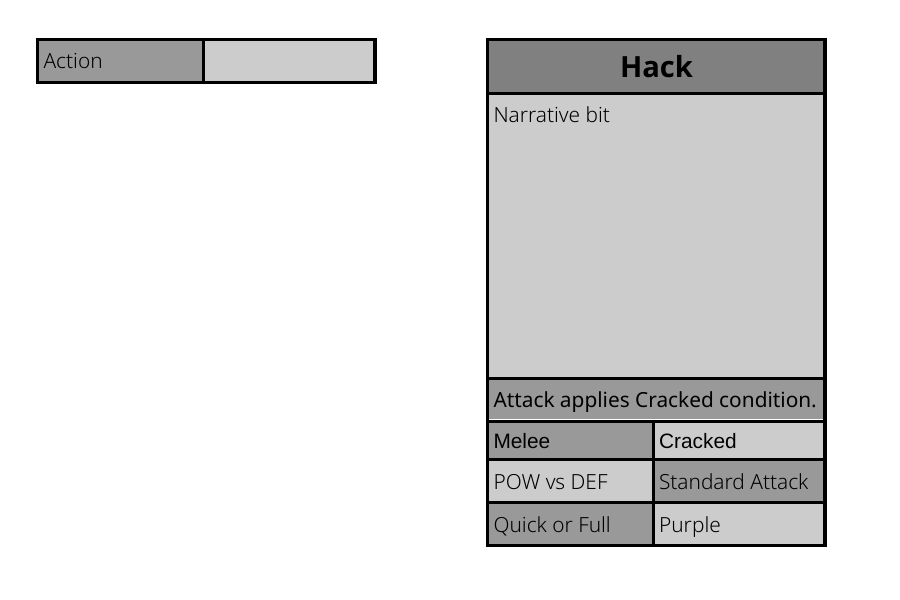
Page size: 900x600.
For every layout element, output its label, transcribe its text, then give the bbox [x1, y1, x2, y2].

table_header Hack [489, 41, 823, 92]
table_cell Cracked [655, 423, 823, 458]
table_cell [205, 41, 373, 81]
table_cell Purple [655, 504, 823, 544]
table_cell Attack applies Cracked condition. [489, 380, 823, 419]
table_cell POW vs DEF [489, 461, 652, 501]
table_cell Narrative bit [489, 95, 823, 377]
table_cell Melee [489, 423, 652, 458]
table_cell Standard Attack [655, 461, 823, 501]
table_cell Quick or Full [489, 504, 652, 544]
table_cell Action [39, 41, 202, 81]
